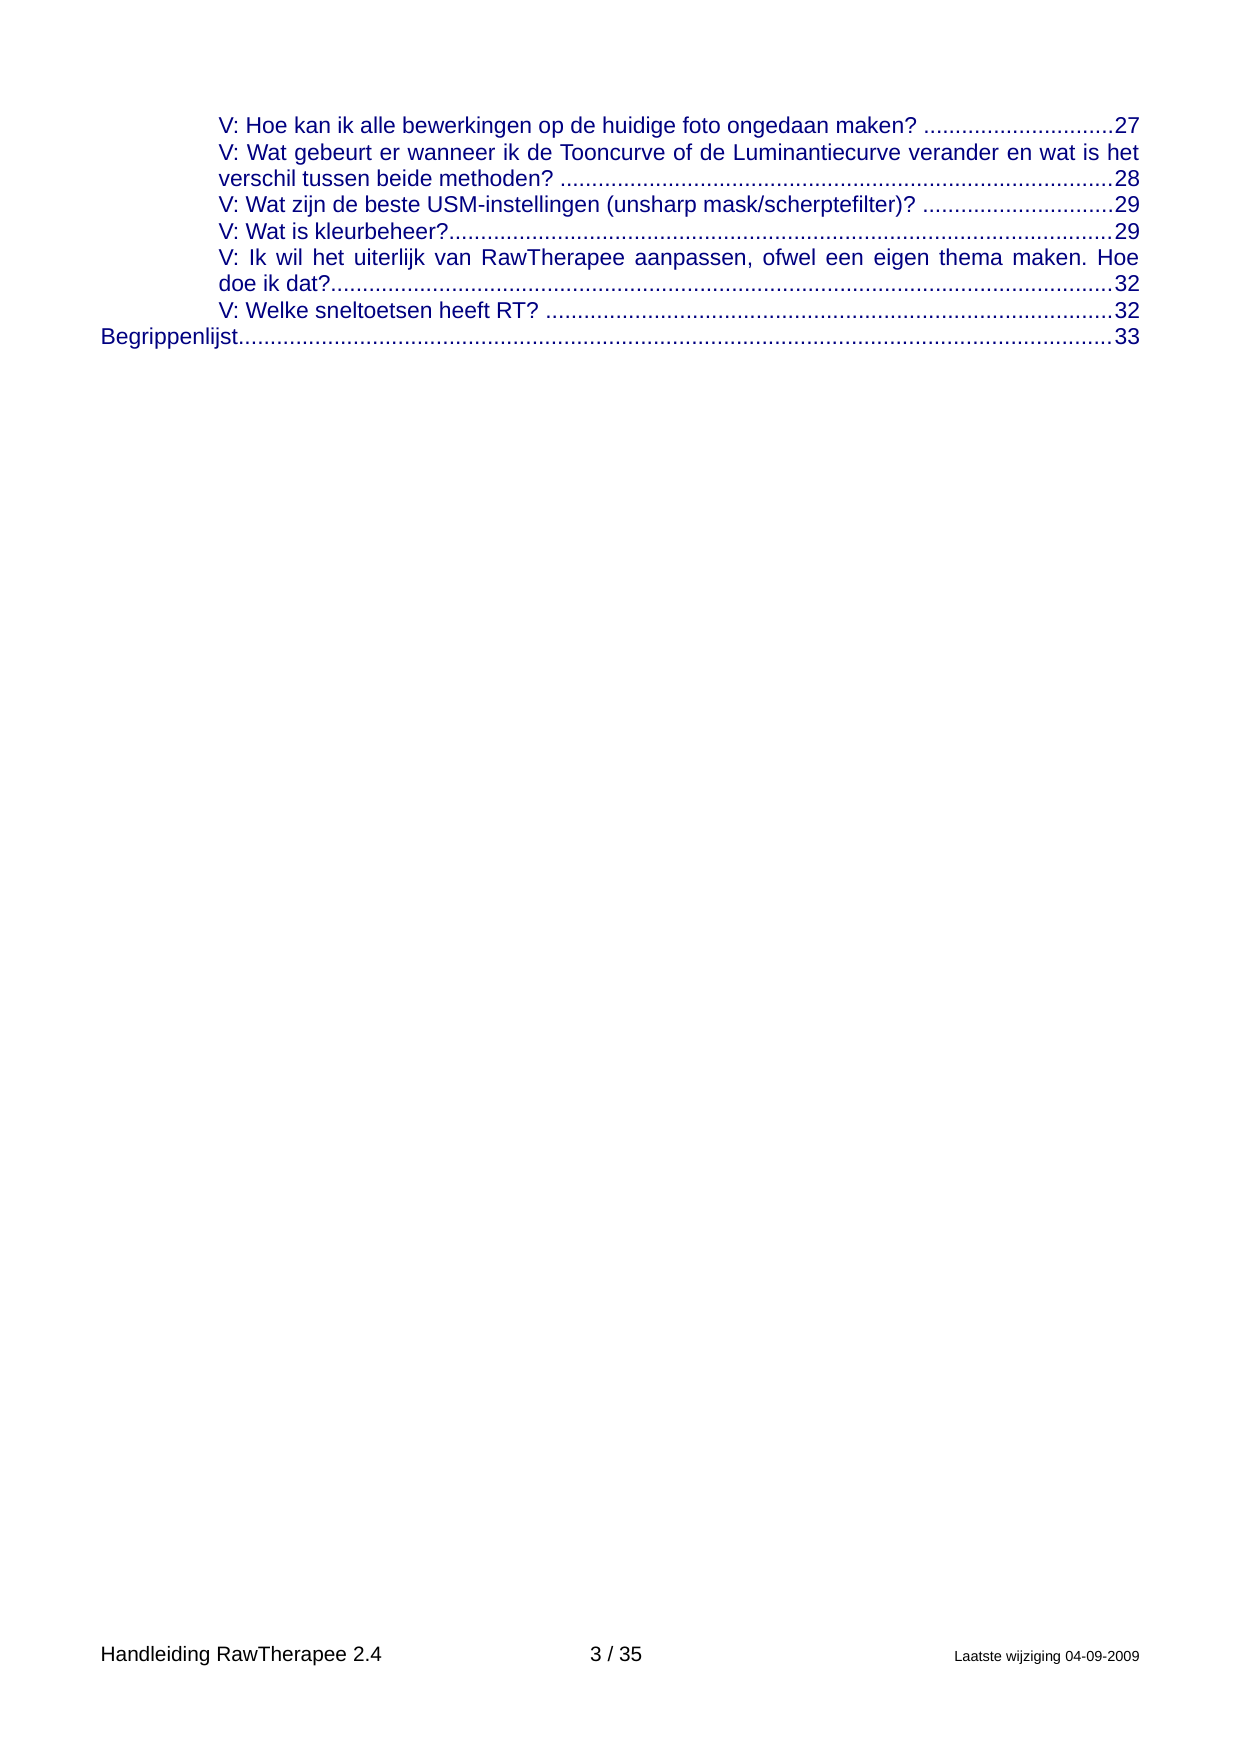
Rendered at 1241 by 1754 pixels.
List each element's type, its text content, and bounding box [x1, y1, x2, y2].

text V: Hoe kan ik alle bewerkingen op de huidige foto ongedaan maken? 27 [218, 112, 1140, 138]
text Begrippenlijst 33 [100, 323, 1140, 349]
text V: Wat gebeurt er wanneer ik de Tooncurve of de Luminantiecurve verander en wat is het verschil tussen beide methoden? 28 [218, 138, 1140, 191]
text V: Wat zijn de beste USM-instellingen (unsharp mask/scherptefilter)? 29 [218, 191, 1140, 218]
text V: Welke sneltoetsen heeft RT? 32 [218, 297, 1140, 323]
text V: Wat is kleurbeheer? 29 [218, 218, 1140, 244]
text V: Ik wil het uiterlijk van RawTherapee aanpassen, ofwel een eigen thema maken. Hoe doe ik dat? 32 [218, 244, 1140, 297]
